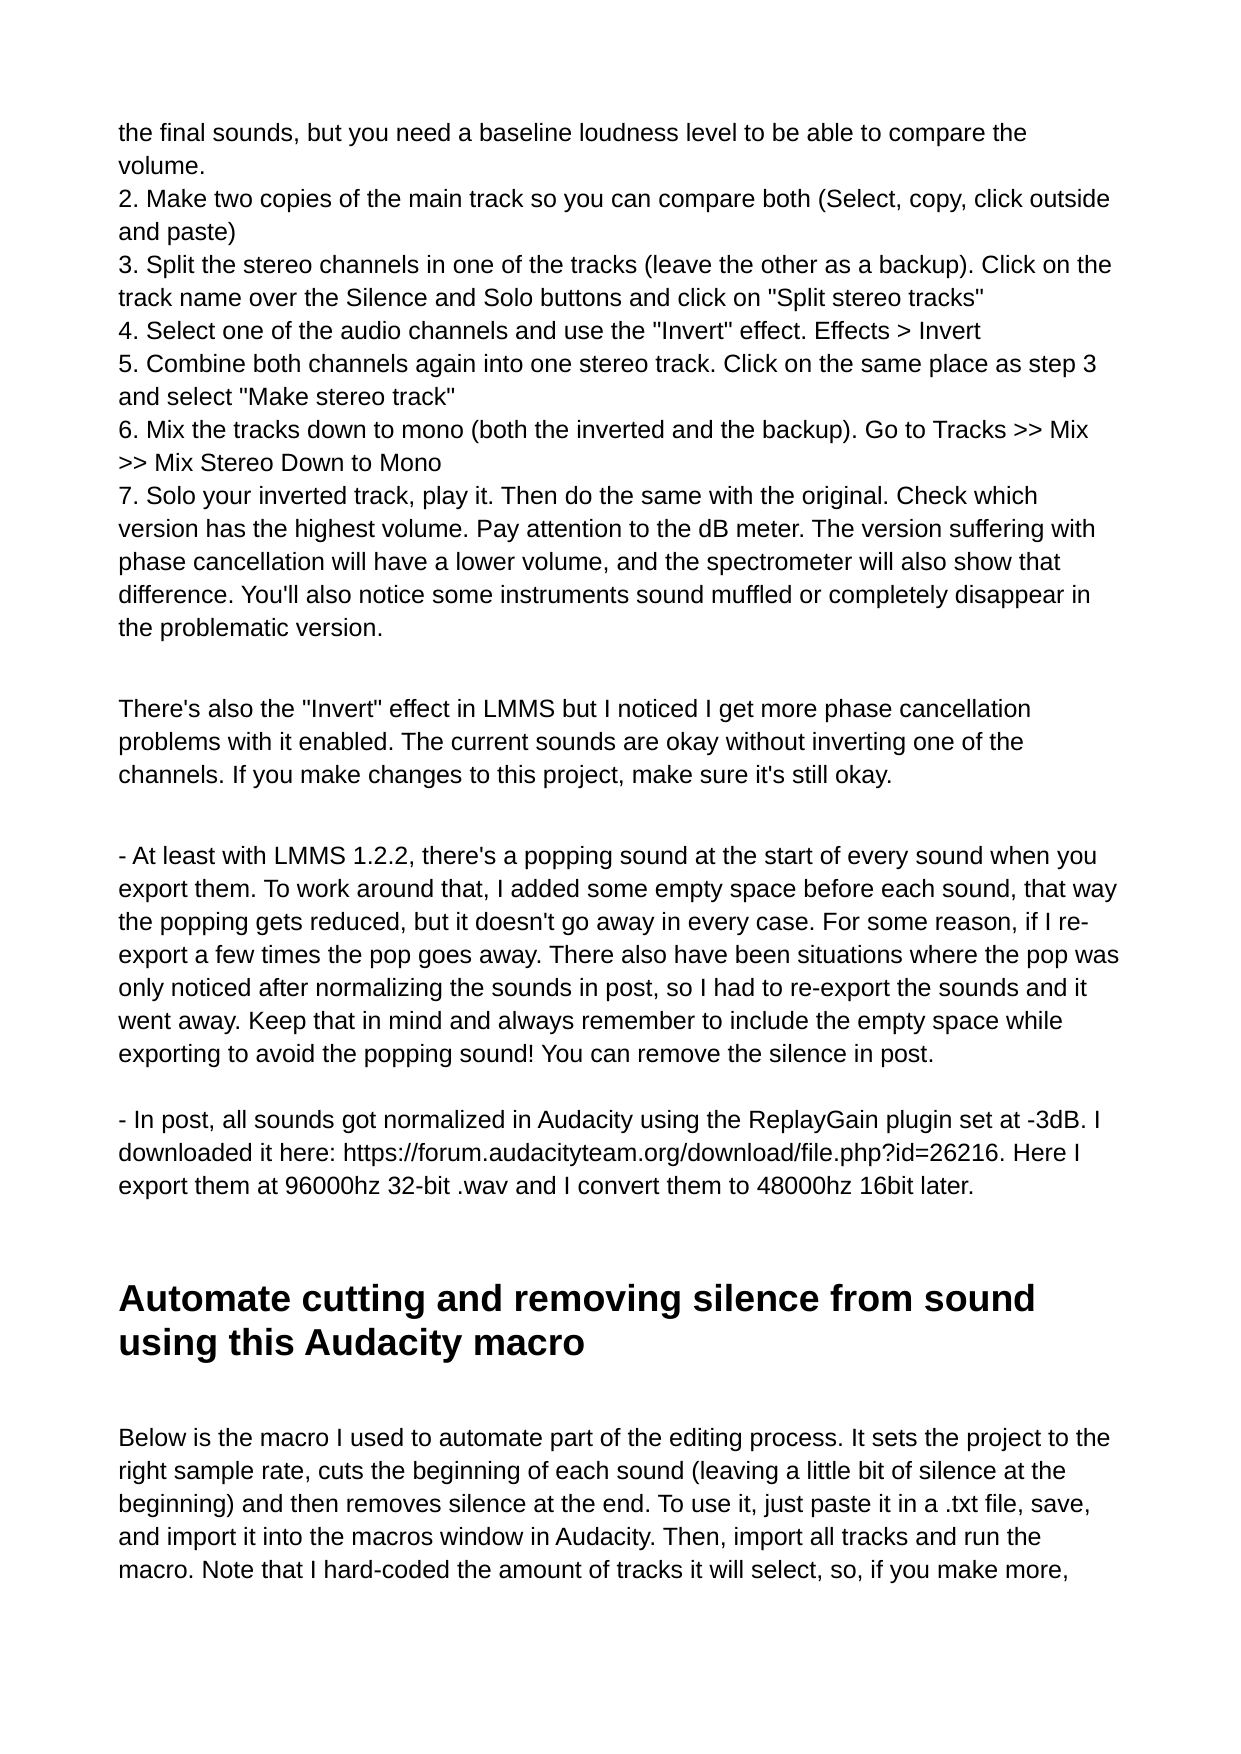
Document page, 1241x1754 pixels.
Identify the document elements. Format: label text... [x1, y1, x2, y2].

text 4. Select one of the audio channels and use the "Invert" effect. Effects > Invert [118, 316, 1122, 345]
text - At least with LMMS 1.2.2, there's a popping sound at the start of every sound when you export them. To work around that, I added some empty space before each sound, that way the popping gets reduced, but it doesn't go away in every case. For some reason, if I re-export a few times the pop goes away. There also have been situations where the pop was only noticed after normalizing the sounds in post, so I had to re-export the sounds and it went away. Keep that in mind and always remember to include the empty space while exporting to avoid the popping sound! You can remove the silence in post. - In post, all sounds got normalized in Audacity using the ReplayGain plugin set at -3dB. I downloaded it here: https://forum.audacityteam.org/download/file.php?id=26216. Here I export them at 96000hz 32-bit .wav and I convert them to 48000hz 16bit later. [118, 841, 1122, 1200]
subtitle Automate cutting and removing silence from sound using this Audacity macro [118, 1277, 1122, 1363]
text the final sounds, but you need a baseline loudness level to be able to compare the volume. [118, 118, 1122, 180]
text 7. Solo your inverted track, play it. Then do the same with the original. Check which version has the highest volume. Pay attention to the dB meter. The version suffering with phase cancellation will have a lower volume, and the spectrometer will also show that difference. You'll also notice some instruments sound muffled or completely disappear in the problematic version. [118, 481, 1122, 642]
text 2. Make two copies of the main track so you can compare both (Select, copy, click outside and paste) [118, 184, 1122, 246]
text 3. Split the stereo channels in one of the tracks (leave the other as a backup). Click on the track name over the Silence and Solo buttons and click on "Split stereo tracks" [118, 250, 1122, 312]
text 5. Combine both channels again into one stereo track. Click on the same place as step 3 and select "Make stereo track" [118, 349, 1122, 411]
text There's also the "Invert" effect in LMMS but I noticed I get more phase cancellation problems with it enabled. The current sounds are okay without inverting one of the channels. If you make changes to this project, make sure it's still okay. [118, 694, 1122, 789]
text Below is the macro I used to automate part of the editing process. It sets the project to the right sample rate, cuts the beginning of each sound (leaving a little bit of silence at the beginning) and then removes silence at the end. To use it, just paste it in a .txt file, save, and import it into the macros window in Audacity. Then, import all tracks and run the macro. Note that I hard-coded the amount of tracks it will select, so, if you make more, [118, 1423, 1122, 1584]
text 6. Mix the tracks down to mono (both the inverted and the backup). Go to Tracks >> Mix >> Mix Stereo Down to Mono [118, 415, 1122, 477]
